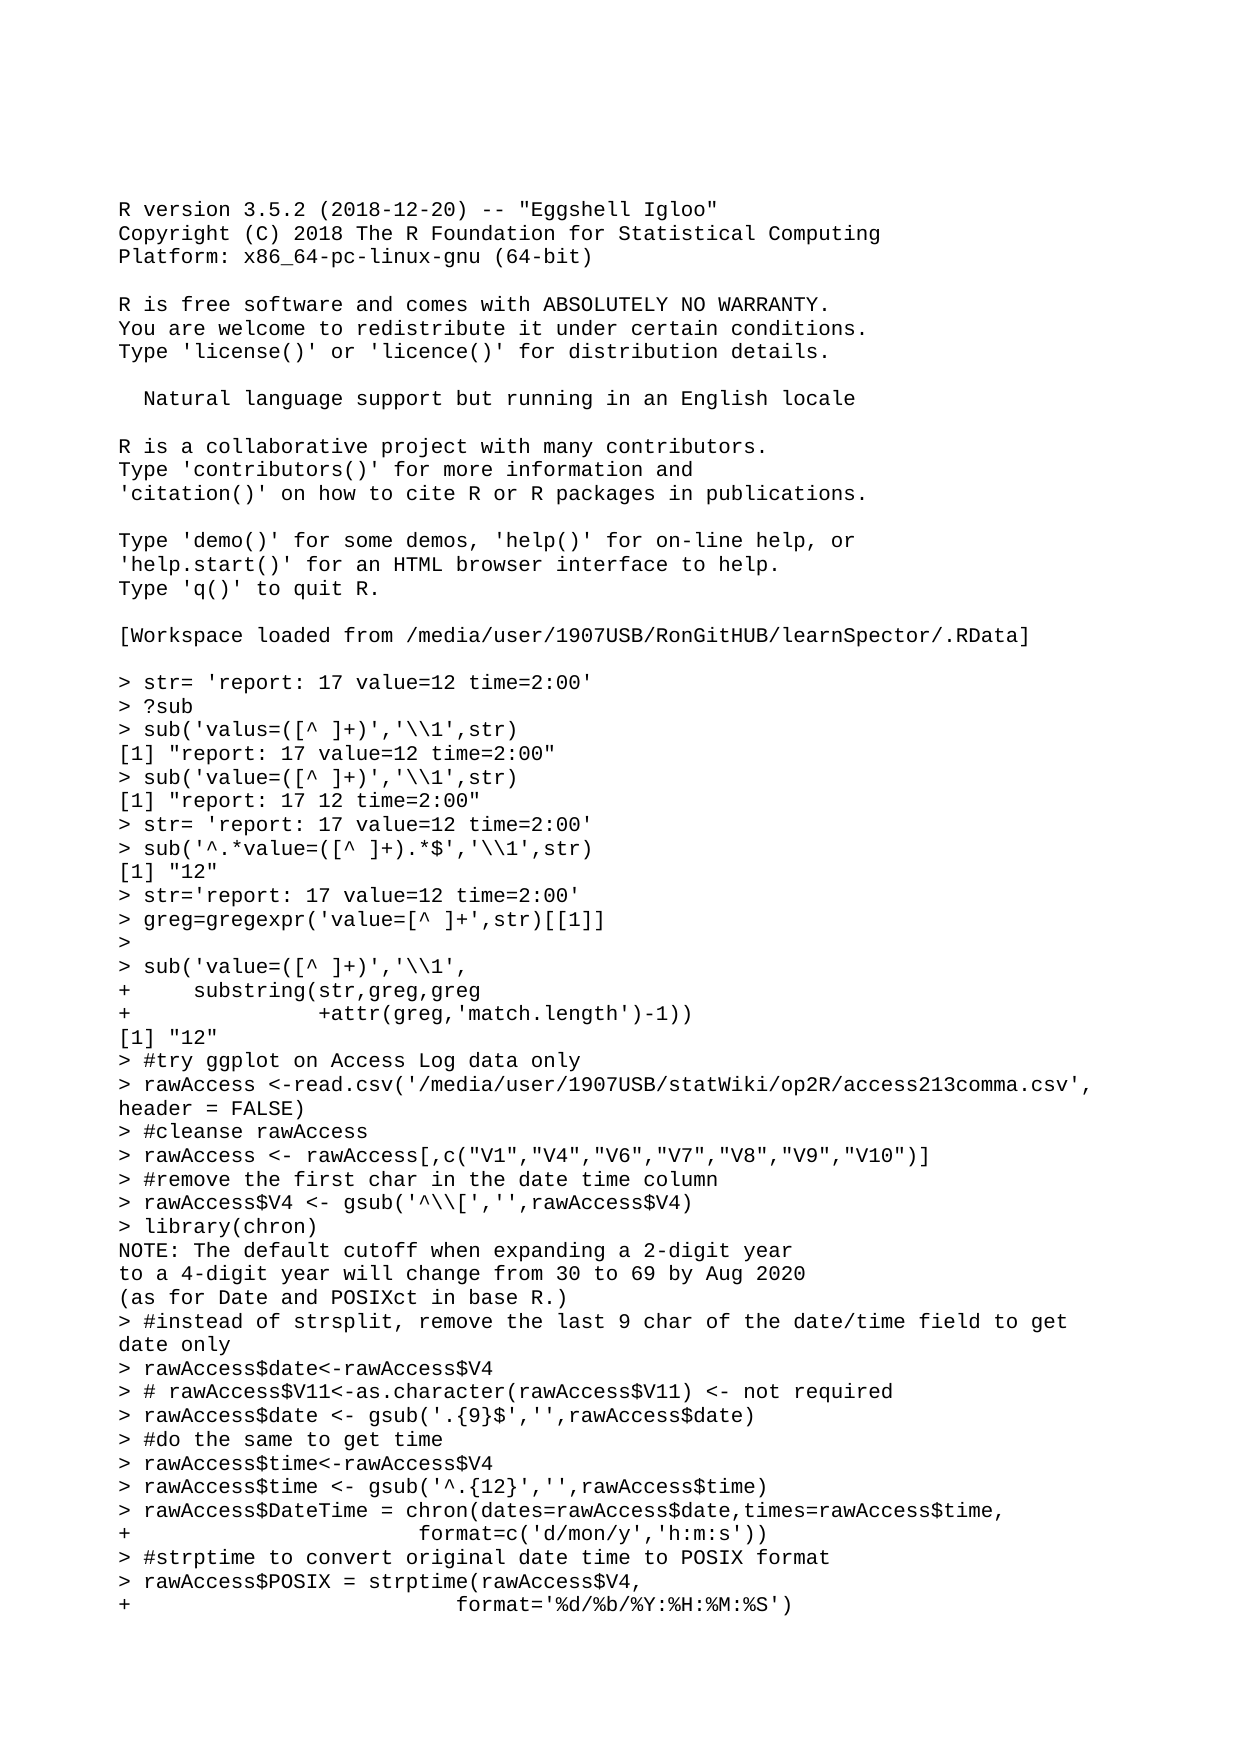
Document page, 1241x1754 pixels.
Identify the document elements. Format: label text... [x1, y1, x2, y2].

text 'citation()' on how to cite R or R packages in publications. [118, 483, 1122, 507]
text > rawAccess$DateTime = chron(dates=rawAccess$date,times=rawAccess$time, [118, 1500, 1122, 1523]
text > #cleanse rawAccess [118, 1121, 1122, 1145]
text > greg=gregexpr('value=[^ ]+',str)[[1]] [118, 909, 1122, 932]
text + +attr(greg,'match.length')-1)) [118, 1003, 1122, 1027]
text > #do the same to get time [118, 1429, 1122, 1452]
text R is free software and comes with ABSOLUTELY NO WARRANTY. [118, 294, 1122, 317]
text > str= 'report: 17 value=12 time=2:00' [118, 672, 1122, 696]
text [1] "12" [118, 1027, 1122, 1051]
text > library(chron) [118, 1216, 1122, 1240]
text Copyright (C) 2018 The R Foundation for Statistical Computing [118, 223, 1122, 247]
text R version 3.5.2 (2018-12-20) -- "Eggshell Igloo" [118, 199, 1122, 223]
text 'help.start()' for an HTML browser interface to help. [118, 554, 1122, 578]
text > rawAccess$date<-rawAccess$V4 [118, 1358, 1122, 1382]
text > #try ggplot on Access Log data only [118, 1051, 1122, 1074]
text + format='%d/%b/%Y:%H:%M:%S') [118, 1594, 1122, 1618]
text Platform: x86_64-pc-linux-gnu (64-bit) [118, 247, 1122, 270]
text > #instead of strsplit, remove the last 9 char of the date/time field to get date only [118, 1311, 1122, 1358]
text Type 'contributors()' for more information and [118, 459, 1122, 483]
text > [118, 932, 1122, 956]
text > rawAccess$V4 <- gsub('^\\[','',rawAccess$V4) [118, 1192, 1122, 1216]
text + format=c('d/mon/y','h:m:s')) [118, 1523, 1122, 1547]
text [1] "report: 17 12 time=2:00" [118, 790, 1122, 814]
text > sub('value=([^ ]+)','\\1', [118, 956, 1122, 979]
text Type 'license()' or 'licence()' for distribution details. [118, 341, 1122, 365]
text [1] "report: 17 value=12 time=2:00" [118, 743, 1122, 767]
text > str='report: 17 value=12 time=2:00' [118, 885, 1122, 909]
text > rawAccess$POSIX = strptime(rawAccess$V4, [118, 1571, 1122, 1594]
text + substring(str,greg,greg [118, 979, 1122, 1003]
text NOTE: The default cutoff when expanding a 2-digit year [118, 1240, 1122, 1263]
text Type 'q()' to quit R. [118, 578, 1122, 601]
text > #remove the first char in the date time column [118, 1169, 1122, 1192]
text Natural language support but running in an English locale [118, 388, 1122, 412]
text > # rawAccess$V11<-as.character(rawAccess$V11) <- not required [118, 1382, 1122, 1405]
text > rawAccess <- rawAccess[,c("V1","V4","V6","V7","V8","V9","V10")] [118, 1145, 1122, 1169]
text to a 4-digit year will change from 30 to 69 by Aug 2020 [118, 1263, 1122, 1287]
text > rawAccess$time<-rawAccess$V4 [118, 1452, 1122, 1476]
text Type 'demo()' for some demos, 'help()' for on-line help, or [118, 530, 1122, 554]
text > rawAccess <-read.csv('/media/user/1907USB/statWiki/op2R/access213comma.csv', header = FALSE) [118, 1074, 1122, 1121]
text > sub('^.*value=([^ ]+).*$','\\1',str) [118, 838, 1122, 861]
text > sub('value=([^ ]+)','\\1',str) [118, 767, 1122, 790]
text [1] "12" [118, 861, 1122, 885]
text > sub('valus=([^ ]+)','\\1',str) [118, 719, 1122, 743]
text > #strptime to convert original date time to POSIX format [118, 1547, 1122, 1571]
text [Workspace loaded from /media/user/1907USB/RonGitHUB/learnSpector/.RData] [118, 625, 1122, 648]
text (as for Date and POSIXct in base R.) [118, 1287, 1122, 1311]
text You are welcome to redistribute it under certain conditions. [118, 317, 1122, 341]
text > rawAccess$time <- gsub('^.{12}','',rawAccess$time) [118, 1476, 1122, 1500]
text > ?sub [118, 696, 1122, 719]
text R is a collaborative project with many contributors. [118, 436, 1122, 459]
text > rawAccess$date <- gsub('.{9}$','',rawAccess$date) [118, 1405, 1122, 1429]
text > str= 'report: 17 value=12 time=2:00' [118, 814, 1122, 838]
